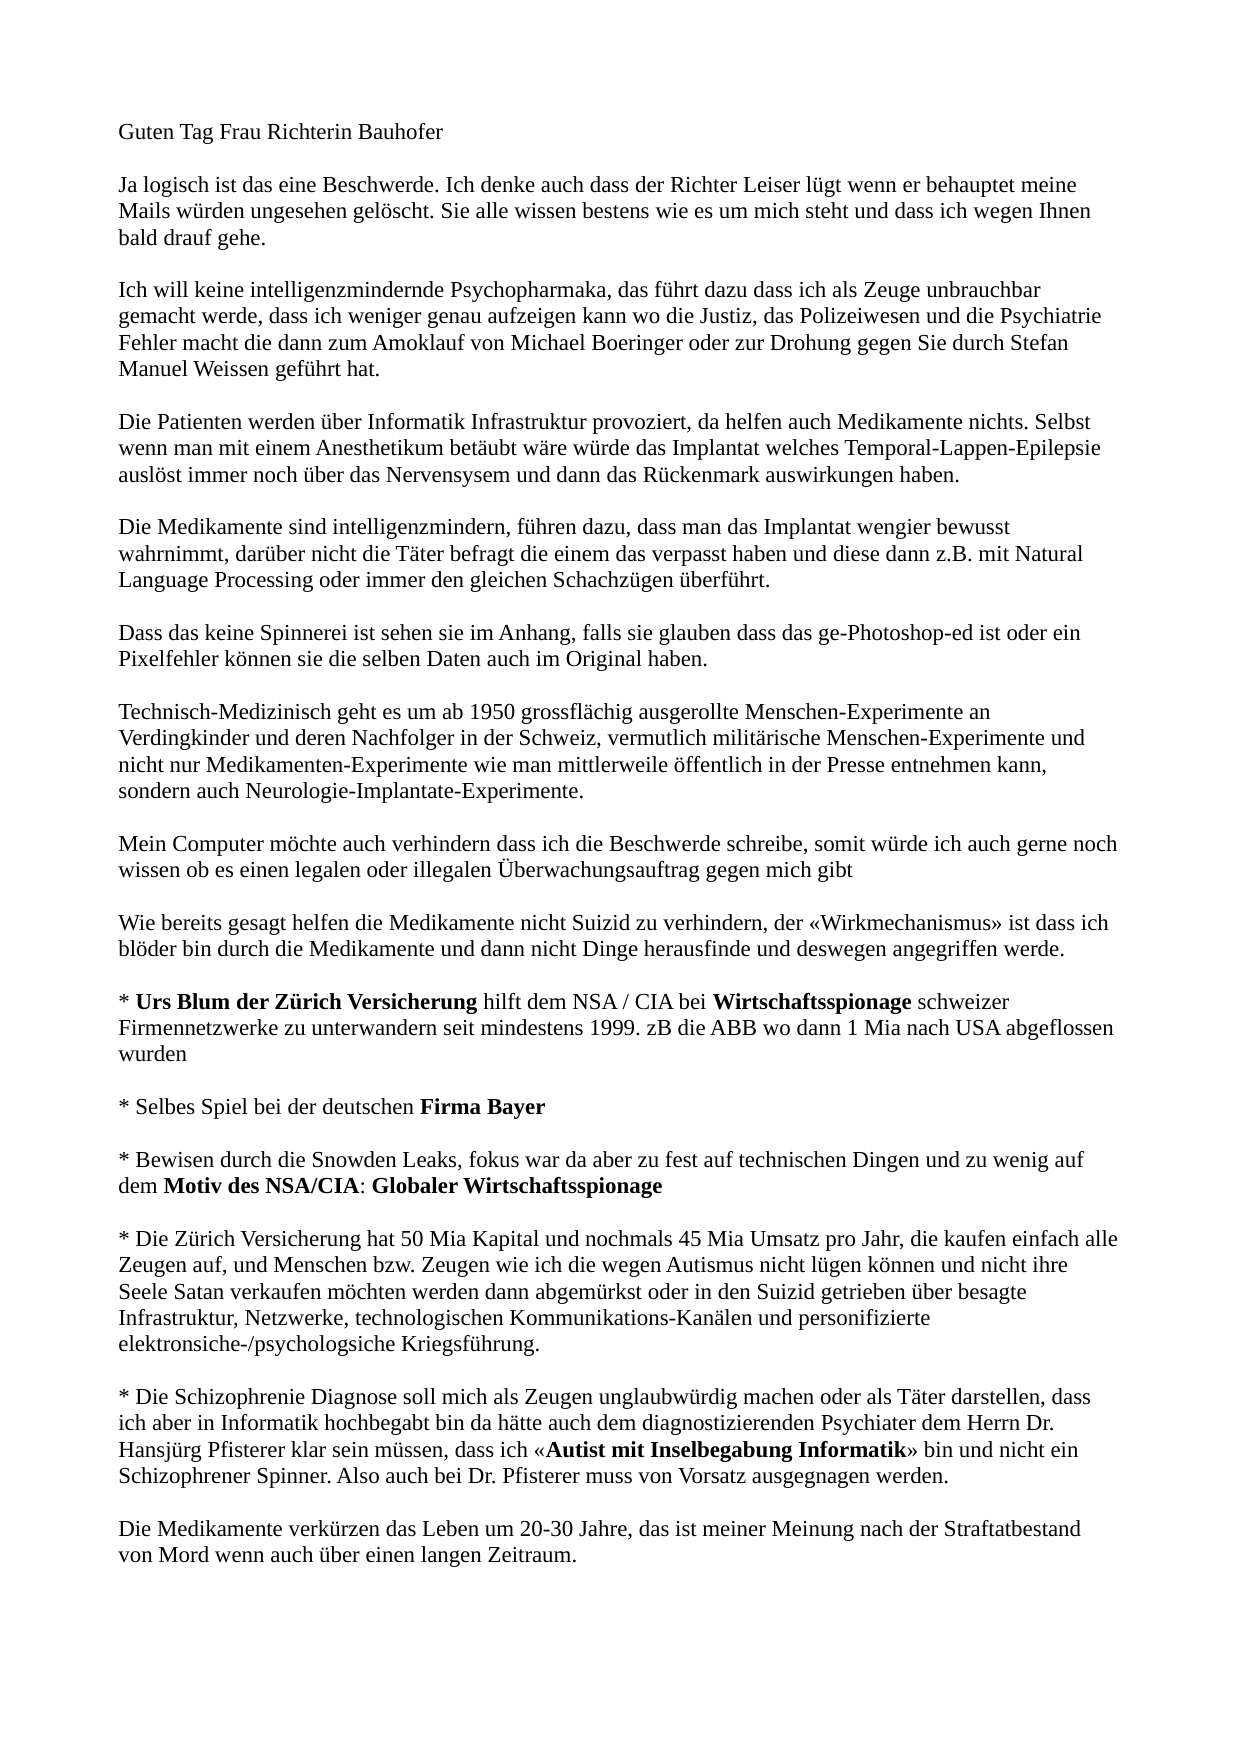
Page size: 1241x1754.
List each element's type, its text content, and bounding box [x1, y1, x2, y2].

text Die Medikamente sind intelligenzmindern, führen dazu, dass man das Implantat wengier bewusst wahrnimmt, darüber nicht die Täter befragt die einem das verpasst haben und diese dann z.B. mit Natural Language Processing oder immer den gleichen Schachzügen überführt. [118, 513, 1122, 592]
text Ich will keine intelligenzmindernde Psychopharmaka, das führt dazu dass ich als Zeuge unbrauchbar gemacht werde, dass ich weniger genau aufzeigen kann wo die Justiz, das Polizeiwesen und die Psychiatrie Fehler macht die dann zum Amoklauf von Michael Boeringer oder zur Drohung gegen Sie durch Stefan Manuel Weissen geführt hat. [118, 276, 1122, 382]
text Dass das keine Spinnerei ist sehen sie im Anhang, falls sie glauben dass das ge-Photoshop-ed ist oder ein Pixelfehler können sie die selben Daten auch im Original haben. [118, 619, 1122, 672]
text Guten Tag Frau Richterin Bauhofer [118, 118, 1122, 144]
text Die Patienten werden über Informatik Infrastruktur provoziert, da helfen auch Medikamente nichts. Selbst wenn man mit einem Anesthetikum betäubt wäre würde das Implantat welches Temporal-Lappen-Epilepsie auslöst immer noch über das Nervensysem und dann das Rückenmark auswirkungen haben. [118, 408, 1122, 487]
text * Die Zürich Versicherung hat 50 Mia Kapital und nochmals 45 Mia Umsatz pro Jahr, die kaufen einfach alle Zeugen auf, und Menschen bzw. Zeugen wie ich die wegen Autismus nicht lügen können und nicht ihre Seele Satan verkaufen möchten werden dann abgemürkst oder in den Suizid getrieben über besagte Infrastruktur, Netzwerke, technologischen Kommunikations-Kanälen und personifizierte elektronsiche-/psychologsiche Kriegsführung. [118, 1225, 1122, 1357]
text * Selbes Spiel bei der deutschen Firma Bayer [118, 1093, 1122, 1119]
text Mein Computer möchte auch verhindern dass ich die Beschwerde schreibe, somit würde ich auch gerne noch wissen ob es einen legalen oder illegalen Überwachungsauftrag gegen mich gibt [118, 830, 1122, 882]
text Ja logisch ist das eine Beschwerde. Ich denke auch dass der Richter Leiser lügt wenn er behauptet meine Mails würden ungesehen gelöscht. Sie alle wissen bestens wie es um mich steht und dass ich wegen Ihnen bald drauf gehe. [118, 171, 1122, 250]
text Technisch-Medizinisch geht es um ab 1950 grossflächig ausgerollte Menschen-Experimente an Verdingkinder und deren Nachfolger in der Schweiz, vermutlich militärische Menschen-Experimente und nicht nur Medikamenten-Experimente wie man mittlerweile öffentlich in der Presse entnehmen kann, sondern auch Neurologie-Implantate-Experimente. [118, 698, 1122, 803]
text * Die Schizophrenie Diagnose soll mich als Zeugen unglaubwürdig machen oder als Täter darstellen, dass ich aber in Informatik hochbegabt bin da hätte auch dem diagnostizierenden Psychiater dem Herrn Dr. Hansjürg Pfisterer klar sein müssen, dass ich «Autist mit Inselbegabung Informatik» bin und nicht ein Schizophrener Spinner. Also auch bei Dr. Pfisterer muss von Vorsatz ausgegnagen werden. [118, 1383, 1122, 1488]
text Wie bereits gesagt helfen die Medikamente nicht Suizid zu verhindern, der «Wirkmechanismus» ist dass ich blöder bin durch die Medikamente und dann nicht Dinge herausfinde und deswegen angegriffen werde. [118, 909, 1122, 961]
text * Bewisen durch die Snowden Leaks, fokus war da aber zu fest auf technischen Dingen und zu wenig auf dem Motiv des NSA/CIA: Globaler Wirtschaftsspionage [118, 1146, 1122, 1199]
text Die Medikamente verkürzen das Leben um 20-30 Jahre, das ist meiner Meinung nach der Straftatbestand von Mord wenn auch über einen langen Zeitraum. [118, 1515, 1122, 1568]
text * Urs Blum der Zürich Versicherung hilft dem NSA / CIA bei Wirtschaftsspionage schweizer Firmennetzwerke zu unterwandern seit mindestens 1999. zB die ABB wo dann 1 Mia nach USA abgeflossen wurden [118, 988, 1122, 1067]
